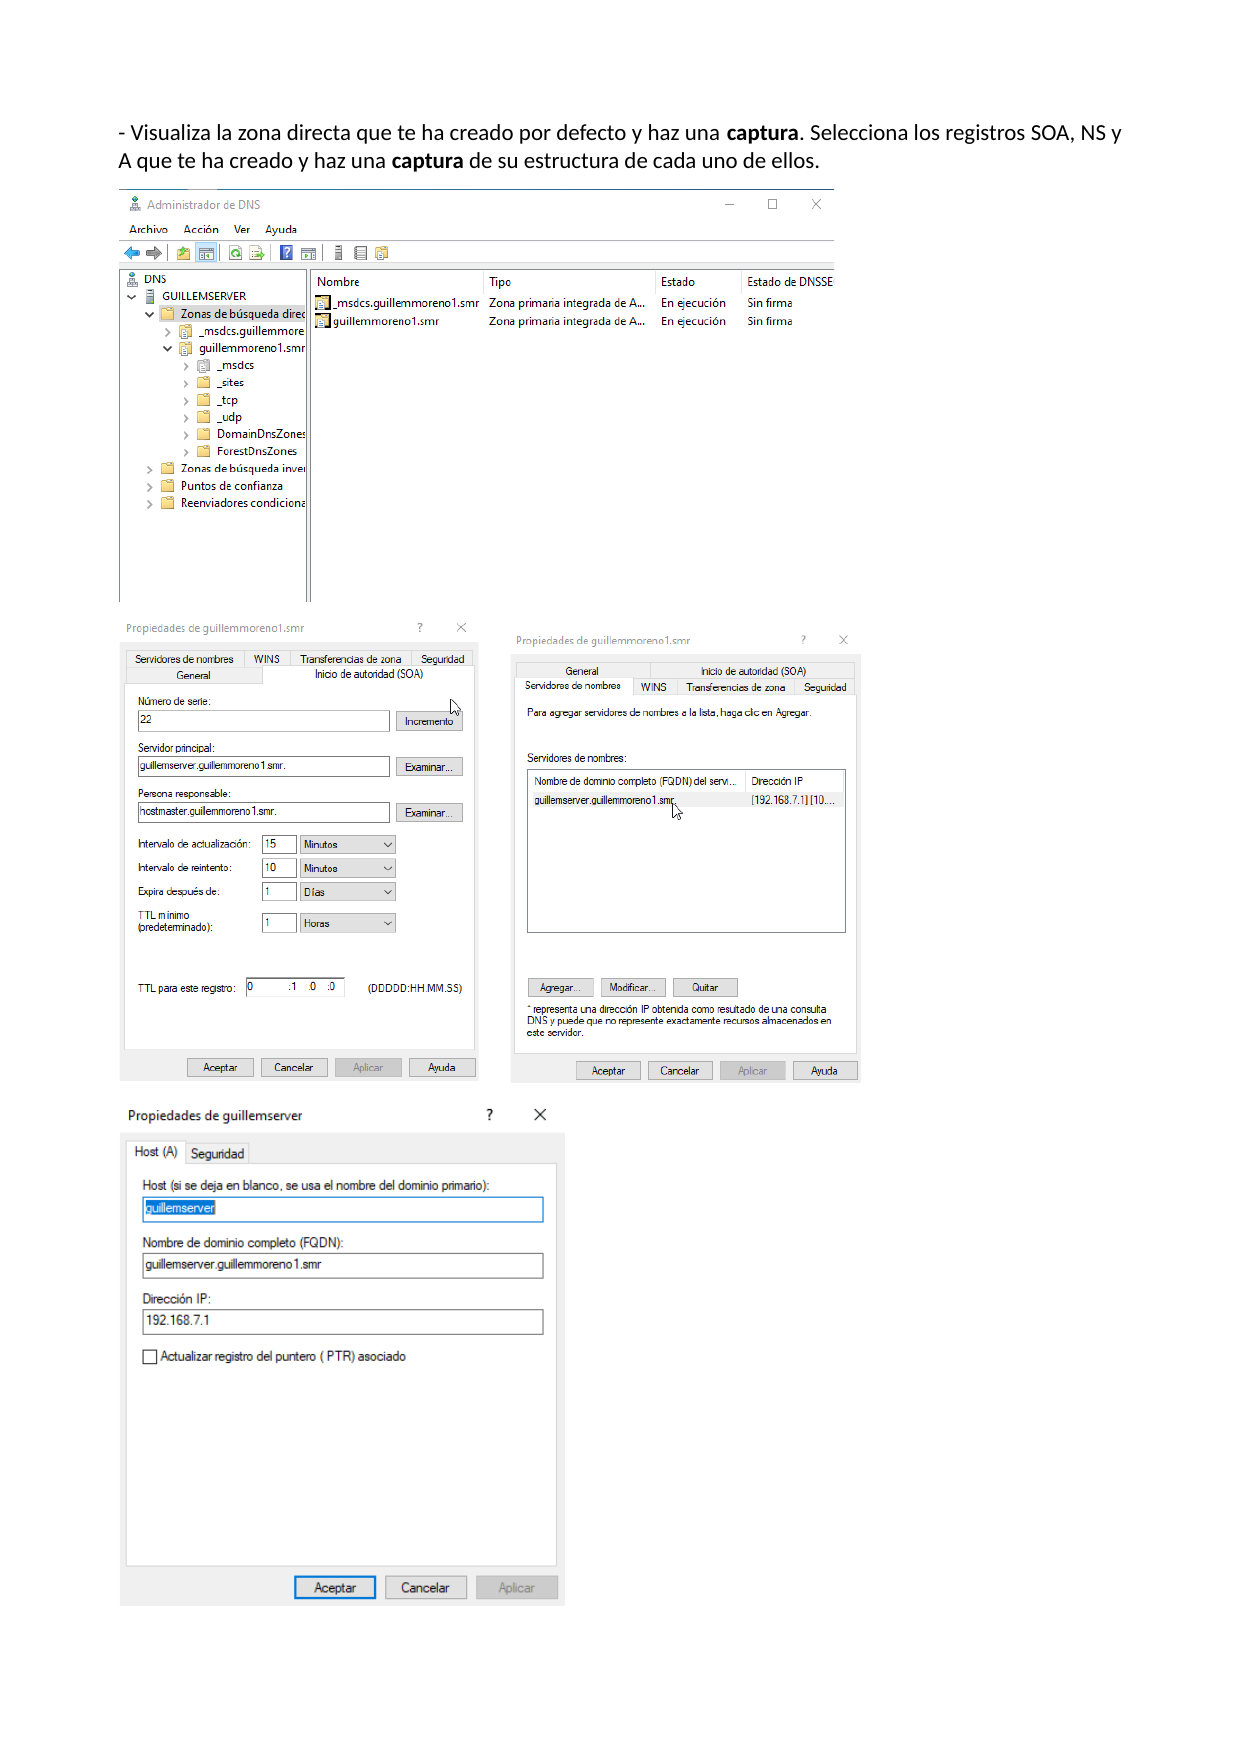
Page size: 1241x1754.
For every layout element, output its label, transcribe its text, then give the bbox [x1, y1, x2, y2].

picture [119, 615, 479, 1081]
picture [510, 627, 861, 1083]
list - Visualiza la zona directa que te ha creado por defecto y haz una captura. Selecciona los registros SOA, NS y A que te ha creado y haz una captura de su estructura de cada uno de ellos. [118, 118, 1122, 174]
picture [119, 189, 835, 602]
picture [119, 1100, 565, 1606]
